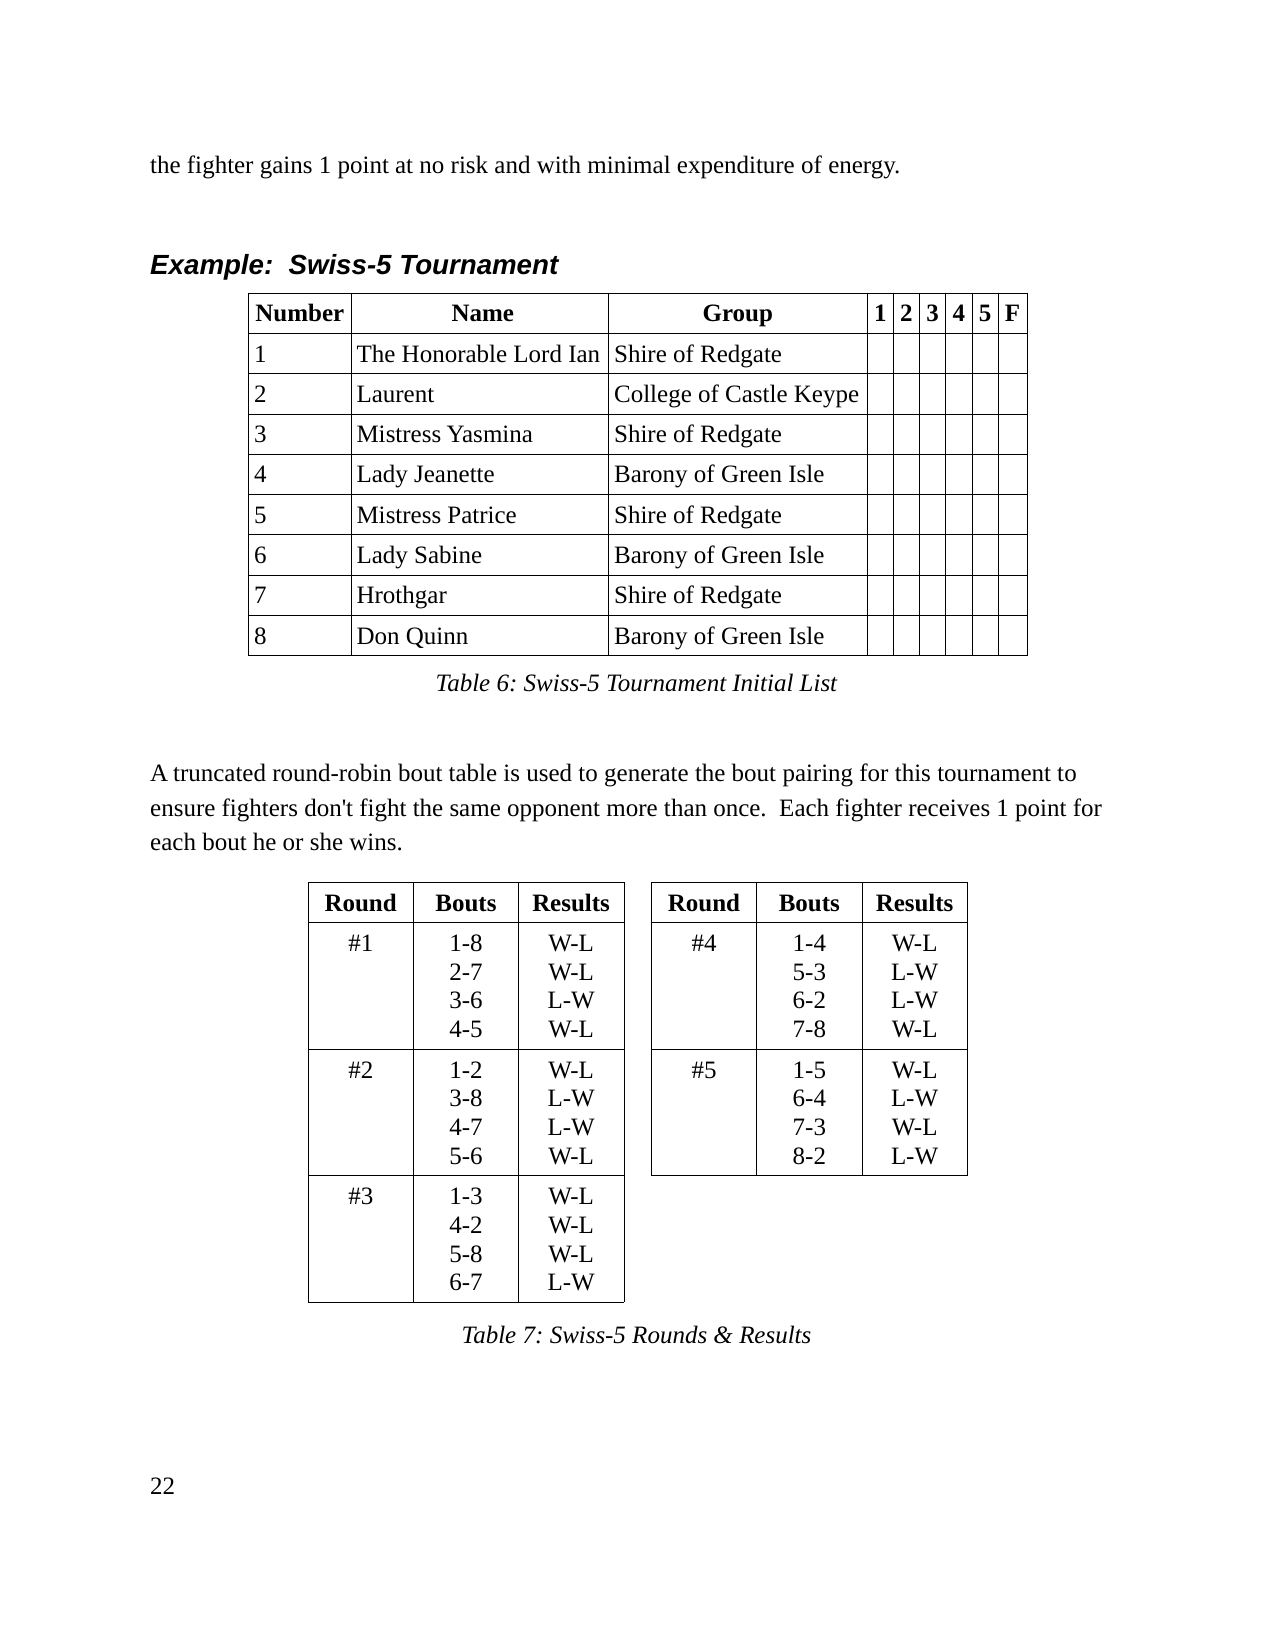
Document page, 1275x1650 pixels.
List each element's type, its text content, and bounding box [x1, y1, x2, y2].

table_cell [973, 495, 998, 534]
table_cell Barony of Green Isle [609, 616, 867, 655]
table_cell 1 [249, 334, 351, 373]
table_header 3 [920, 294, 945, 333]
text Table 7: Swiss-5 Rounds & Results [150, 1320, 1125, 1349]
table_cell Barony of Green Isle [609, 455, 867, 494]
table_header [302, 876, 629, 1308]
table_cell [973, 415, 998, 454]
table_cell [894, 616, 919, 655]
table_cell 5 [249, 495, 351, 534]
table_header Round [652, 883, 756, 922]
table_cell Laurent [352, 374, 608, 413]
table_cell [894, 455, 919, 494]
subtitle Example: Swiss-5 Tournament [150, 248, 1125, 280]
table_cell [946, 374, 972, 413]
table_cell [973, 374, 998, 413]
table_cell Shire of Redgate [609, 495, 867, 534]
table_cell [868, 535, 893, 575]
table_cell [973, 455, 998, 494]
table_cell [894, 334, 919, 373]
text A truncated round-robin bout table is used to generate the bout pairing for this tournament to ensure fighters don't fight the same opponent more than once. Each fighter receives 1 point for each bout he or she wins. [150, 758, 1125, 856]
table_cell Shire of Redgate [609, 415, 867, 454]
table_cell Lady Jeanette [352, 455, 608, 494]
table_cell [946, 455, 972, 494]
table_header Bouts [757, 883, 862, 922]
table_cell W-L W-L W-L L-W [519, 1176, 624, 1302]
table_header Group [609, 294, 867, 333]
table_cell [894, 374, 919, 413]
table_header Results [863, 883, 967, 922]
table_cell [973, 576, 998, 615]
table_cell [999, 576, 1027, 615]
table_cell 1-5 6-4 7-3 8-2 [757, 1050, 862, 1175]
table_cell The Honorable Lord Ian [352, 334, 608, 373]
text the fighter gains 1 point at no risk and with minimal expenditure of energy. [150, 150, 1125, 179]
table_cell W-L L-W W-L L-W [863, 1050, 967, 1175]
table_cell [999, 535, 1027, 575]
table_cell Lady Sabine [352, 535, 608, 575]
table_header Name [352, 294, 608, 333]
table_cell [946, 535, 972, 575]
table_cell [973, 535, 998, 575]
table_cell [920, 535, 945, 575]
table_cell [868, 576, 893, 615]
table_cell [999, 415, 1027, 454]
table_cell [920, 455, 945, 494]
table_cell 7 [249, 576, 351, 615]
table_header 1 [868, 294, 893, 333]
table_cell 1-2 3-8 4-7 5-6 [414, 1050, 518, 1175]
table_cell [868, 374, 893, 413]
table_cell [894, 535, 919, 575]
table_cell #4 [652, 923, 756, 1049]
table_cell 8 [249, 616, 351, 655]
table_cell #3 [309, 1176, 413, 1302]
table_cell [868, 415, 893, 454]
table_header 5 [973, 294, 998, 333]
text Table 6: Swiss-5 Tournament Initial List [150, 668, 1125, 697]
table_cell [894, 415, 919, 454]
table_cell College of Castle Keype [609, 374, 867, 413]
table_cell [946, 616, 972, 655]
table_cell [999, 495, 1027, 534]
table_header Number [249, 294, 351, 333]
table_cell [920, 415, 945, 454]
table_cell 1-3 4-2 5-8 6-7 [414, 1176, 518, 1302]
table_header 4 [946, 294, 972, 333]
table_cell [999, 616, 1027, 655]
table_header 2 [894, 294, 919, 333]
table_cell [920, 616, 945, 655]
table_cell [999, 374, 1027, 413]
table_cell #5 [652, 1050, 756, 1175]
table_cell W-L L-W L-W W-L [863, 923, 967, 1049]
table_header Bouts [414, 883, 518, 922]
table_cell [946, 415, 972, 454]
table_cell 2 [249, 374, 351, 413]
table_cell 1-4 5-3 6-2 7-8 [757, 923, 862, 1049]
table_cell Don Quinn [352, 616, 608, 655]
table_cell [973, 334, 998, 373]
table_cell Mistress Yasmina [352, 415, 608, 454]
table_cell [946, 576, 972, 615]
table_cell [868, 616, 893, 655]
table_cell [868, 334, 893, 373]
table_cell 3 [249, 415, 351, 454]
table_cell [999, 455, 1027, 494]
table_cell W-L W-L L-W W-L [519, 923, 624, 1049]
table_cell 4 [249, 455, 351, 494]
table_cell [946, 495, 972, 534]
table_cell [999, 334, 1027, 373]
table_header Round [309, 883, 413, 922]
table_cell 6 [249, 535, 351, 575]
table_cell Barony of Green Isle [609, 535, 867, 575]
table_cell [920, 334, 945, 373]
table_cell [973, 616, 998, 655]
table_cell [946, 334, 972, 373]
table_cell Shire of Redgate [609, 334, 867, 373]
table_cell [894, 576, 919, 615]
table_cell 1-8 2-7 3-6 4-5 [414, 923, 518, 1049]
table_header F [999, 294, 1027, 333]
table_cell W-L L-W L-W W-L [519, 1050, 624, 1175]
table_cell [920, 576, 945, 615]
table_header Results [519, 883, 624, 922]
table_cell #2 [309, 1050, 413, 1175]
table_cell Hrothgar [352, 576, 608, 615]
table_cell [920, 374, 945, 413]
table_cell Shire of Redgate [609, 576, 867, 615]
table_cell [868, 495, 893, 534]
table_header [629, 876, 645, 1308]
table_cell [920, 495, 945, 534]
table_cell [894, 495, 919, 534]
table_cell Mistress Patrice [352, 495, 608, 534]
table_cell [868, 455, 893, 494]
table_header [645, 876, 973, 1308]
table_cell #1 [309, 923, 413, 1049]
